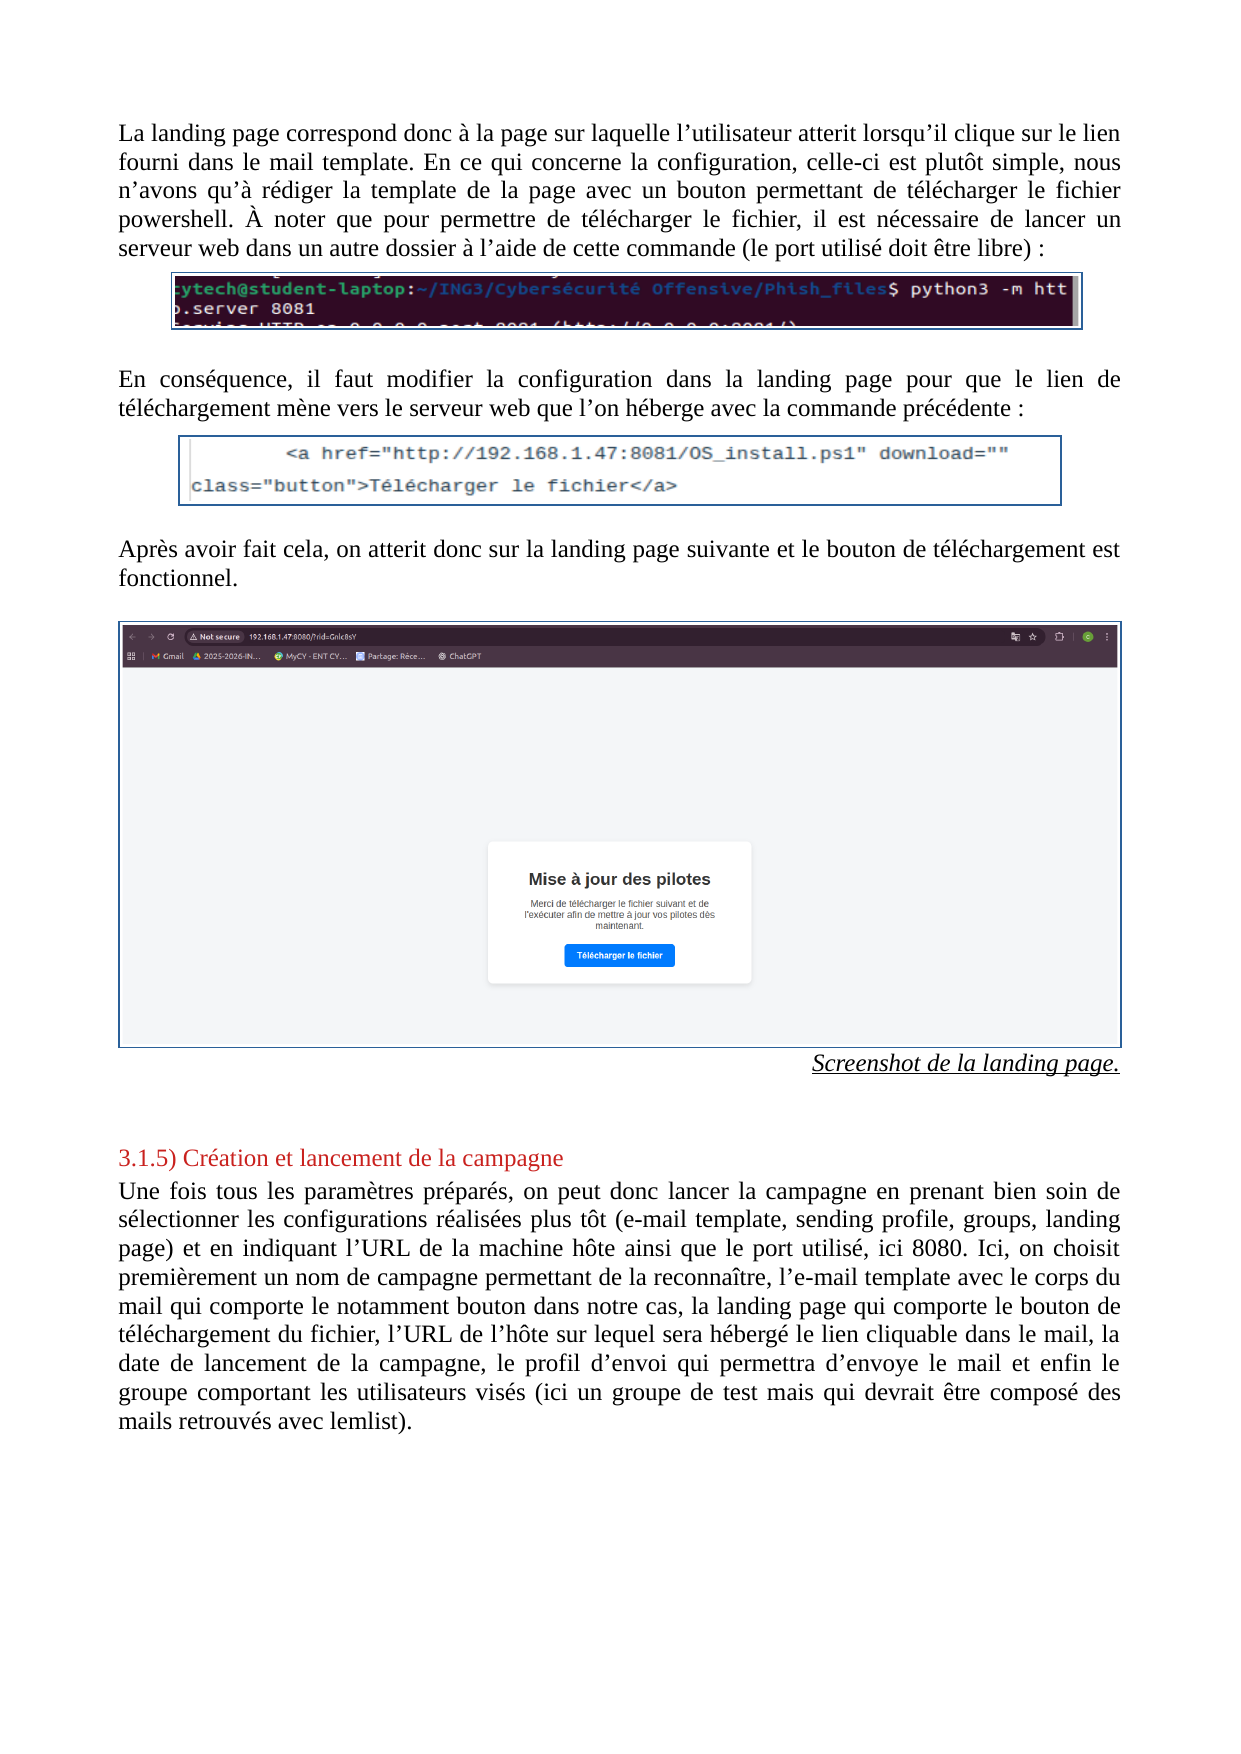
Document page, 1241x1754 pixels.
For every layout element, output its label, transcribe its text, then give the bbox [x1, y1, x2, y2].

text Après avoir fait cela, on atterit donc sur la landing page suivante et le bouton de téléchargement est fonctionnel. [118, 534, 1122, 592]
picture [182, 439, 1058, 501]
text Une fois tous les paramètres préparés, on peut donc lancer la campagne en prenant bien soin de sélectionner les configurations réalisées plus tôt (e-mail template, sending profile, groups, landing page) et en indiquant l’URL de la machine hôte ainsi que le port utilisé, ici 8080. Ici, on choisit premièrement un nom de campagne permettant de la reconnaître, l’e-mail template avec le corps du mail qui comporte le notamment bouton dans notre cas, la landing page qui comporte le bouton de téléchargement du fichier, l’URL de l’hôte sur lequel sera hébergé le lien cliquable dans le mail, la date de lancement de la campagne, le profil d’envoi qui permettra d’envoye le mail et enfin le groupe comportant les utilisateurs visés (ici un groupe de test mais qui devrait être composé des mails retrouvés avec lemlist). [118, 1176, 1122, 1434]
text 3.1.5) Création et lancement de la campagne [118, 1143, 1122, 1172]
text Screenshot de la landing page. [118, 1048, 1122, 1077]
text La landing page correspond donc à la page sur laquelle l’utilisateur atterit lorsqu’il clique sur le lien fourni dans le mail template. En ce qui concerne la configuration, celle-ci est plutôt simple, nous n’avons qu’à rédiger la template de la page avec un bouton permettant de télécharger le fichier powershell. À noter que pour permettre de télécharger le fichier, il est nécessaire de lancer un serveur web dans un autre dossier à l’aide de cette commande (le port utilisé doit être libre) : [118, 118, 1122, 262]
picture [175, 276, 1079, 326]
text En conséquence, il faut modifier la configuration dans la landing page pour que le lien de téléchargement mène vers le serveur web que l’on héberge avec la commande précédente : [118, 364, 1122, 422]
text [120, 622, 1120, 1047]
picture [122, 625, 1118, 1044]
